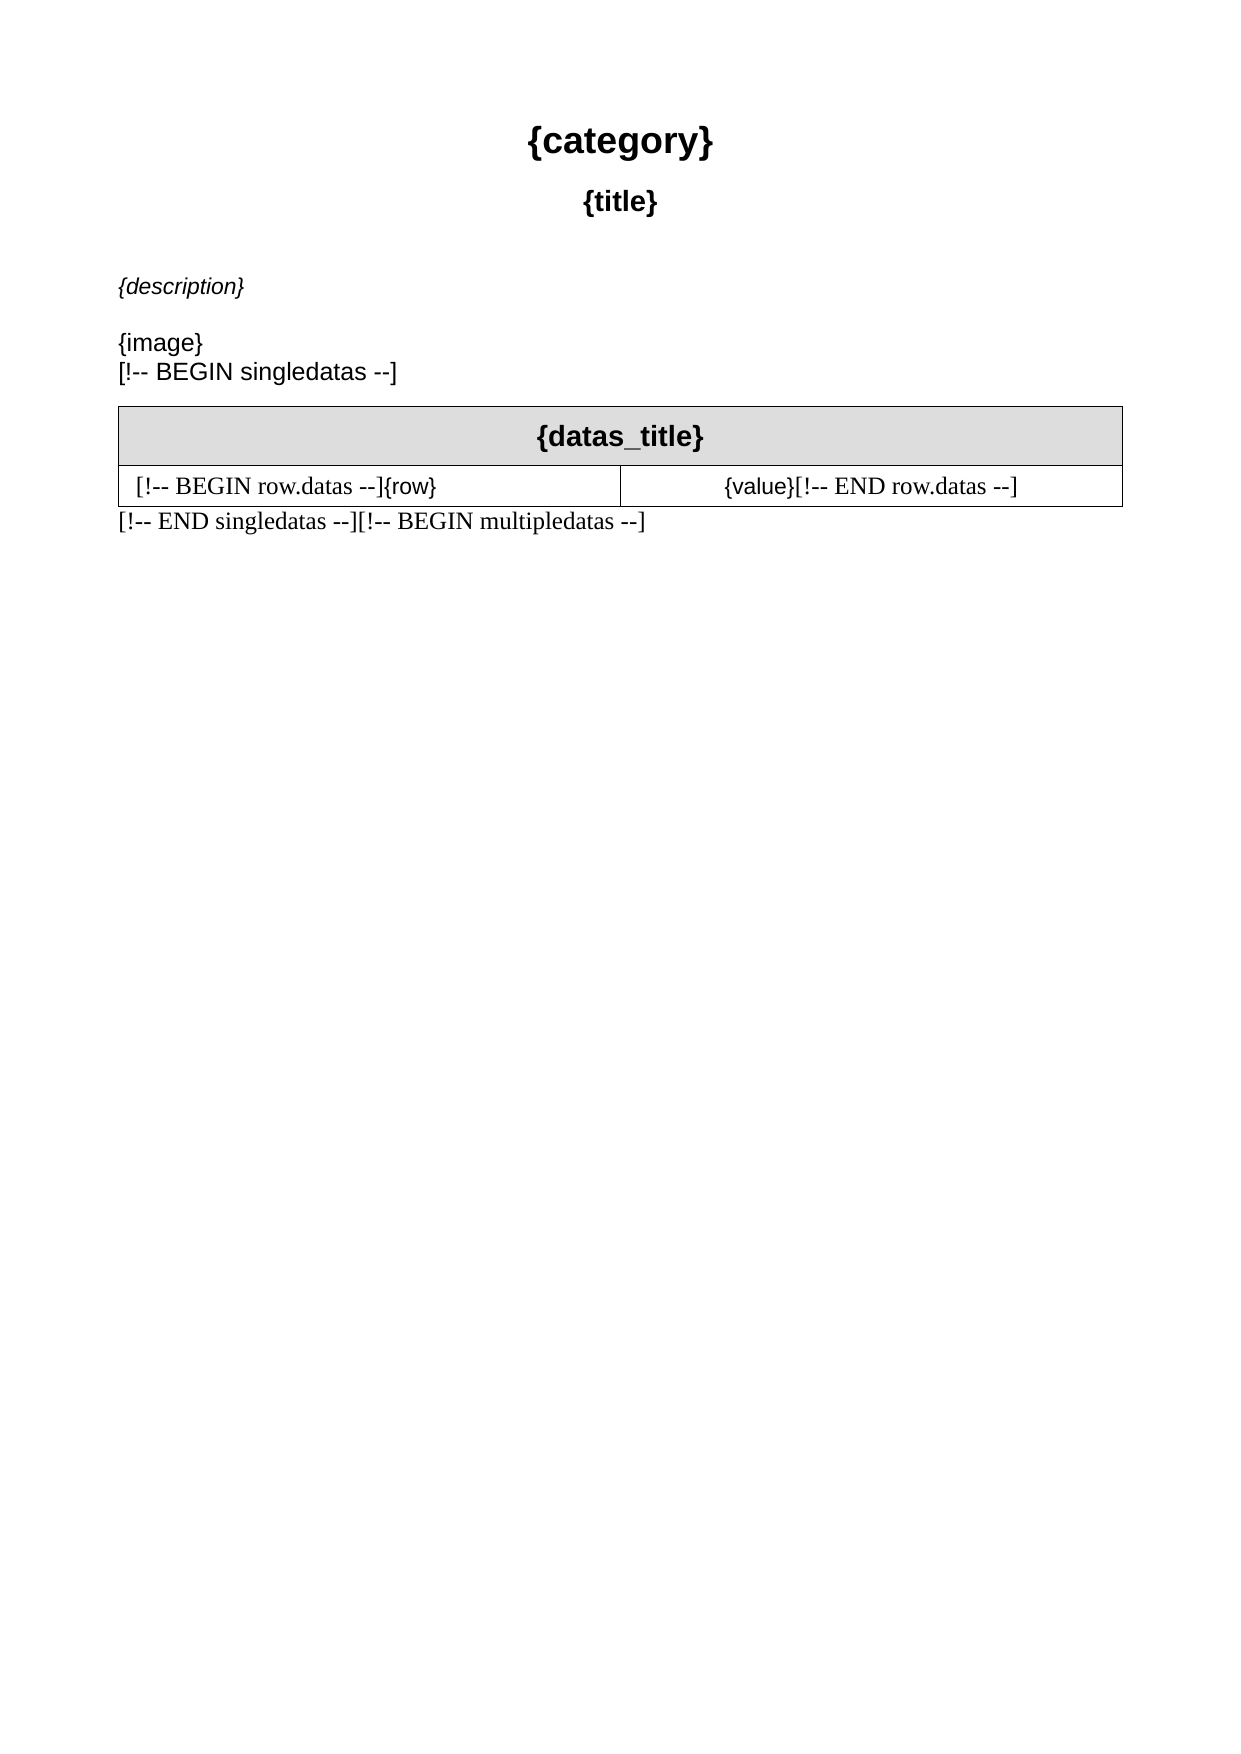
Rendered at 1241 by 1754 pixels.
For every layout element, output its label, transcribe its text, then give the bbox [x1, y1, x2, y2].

text {image} [118, 328, 1122, 357]
text [!-- BEGIN singledatas --] [118, 357, 1122, 386]
text {description} [118, 273, 1122, 299]
table_cell {value}[!-- END row.datas --] [621, 466, 1122, 506]
text [!-- END singledatas --][!-- BEGIN multipledatas --] [118, 507, 1122, 535]
table_cell [!-- BEGIN row.datas --]{row} [119, 466, 620, 506]
text {title} [118, 184, 1122, 218]
text {category} [118, 118, 1122, 161]
table_header {datas_title} [119, 407, 1122, 465]
